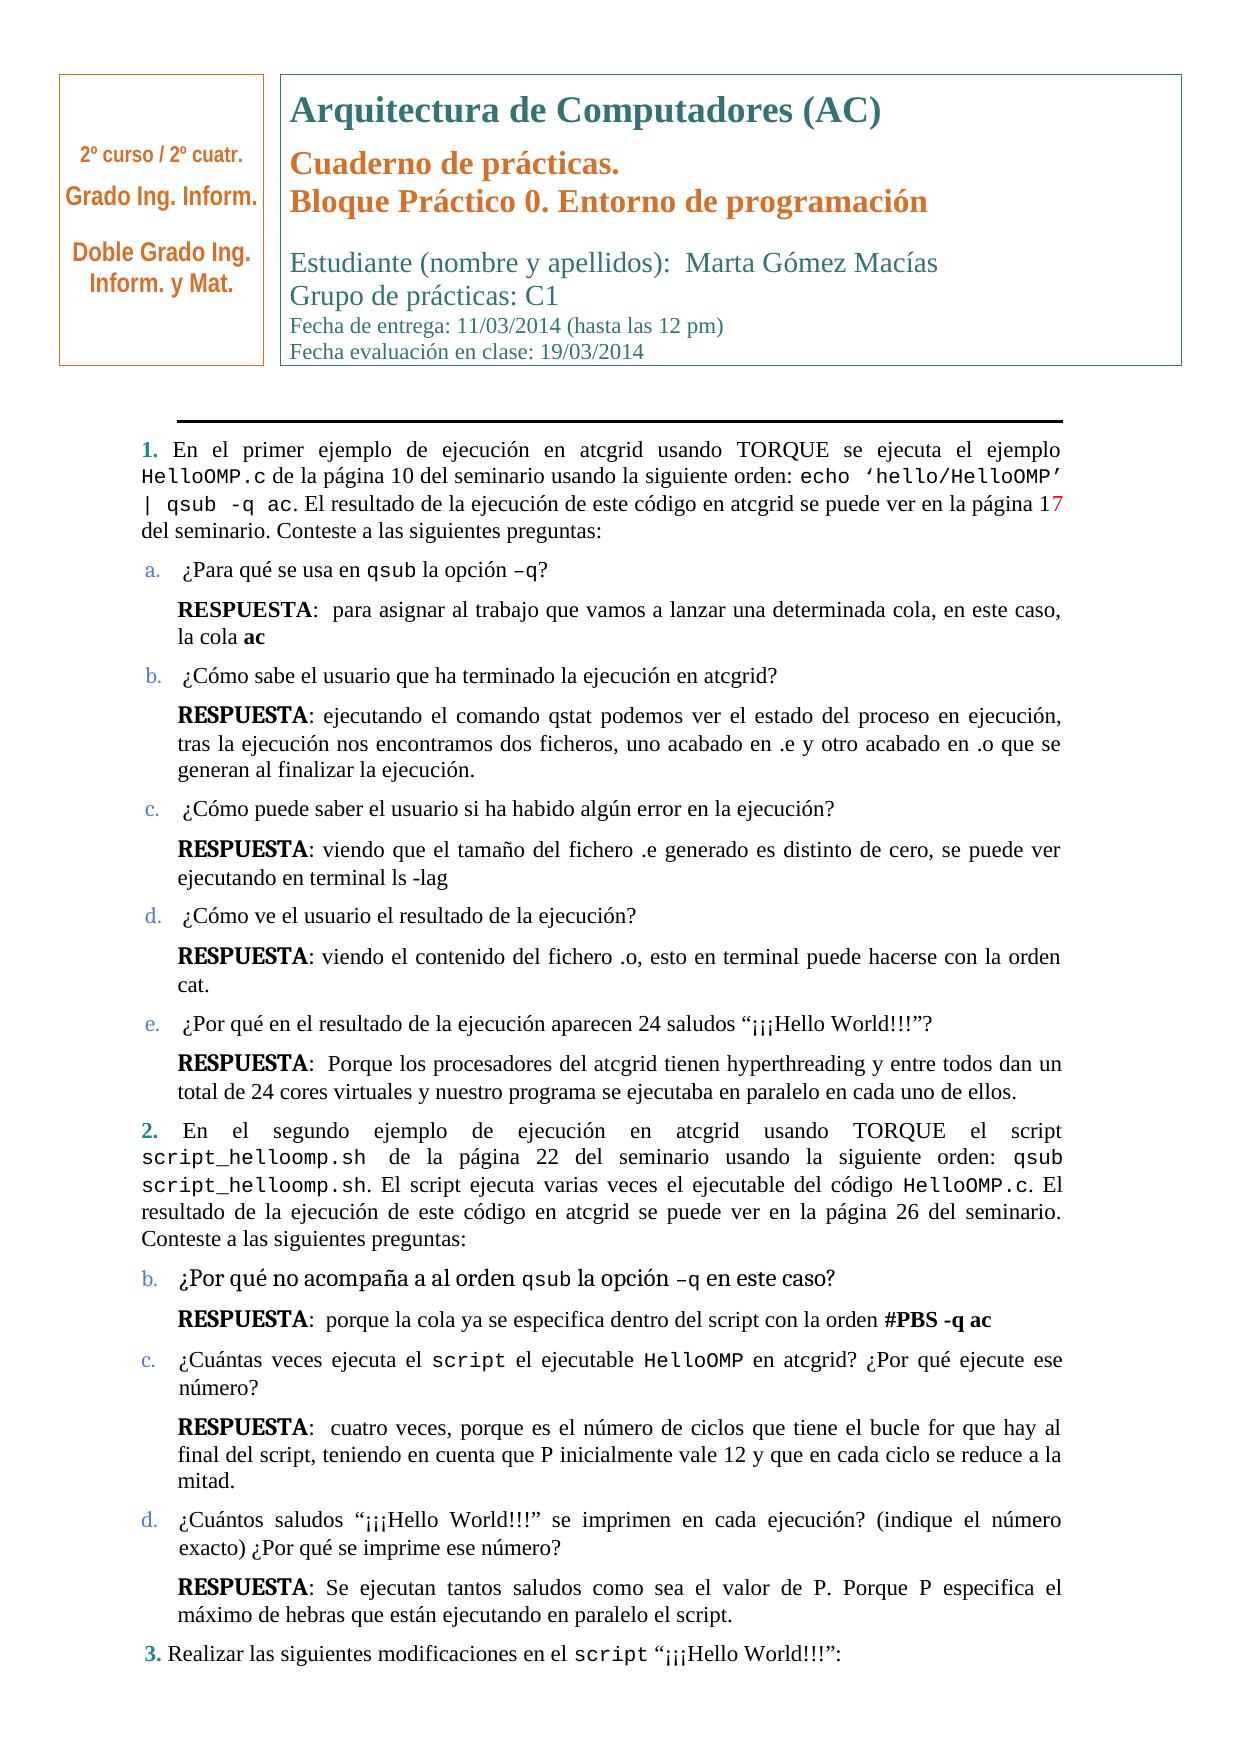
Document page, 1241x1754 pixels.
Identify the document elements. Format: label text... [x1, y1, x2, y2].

list RESPUESTA: porque la cola ya se especifica dentro del script con la orden #PBS -q ac [177, 1305, 1063, 1333]
text 3. Realizar las siguientes modificaciones en el script “¡¡¡Hello World!!!”: [143, 1640, 1063, 1668]
list RESPUESTA: ejecutando el comando qstat podemos ver el estado del proceso en ejecución, tras la ejecución nos encontramos dos ficheros, uno acabado en .e y otro acabado en .o que se generan al finalizar la ejecución. [177, 701, 1063, 783]
list 2. En el segundo ejemplo de ejecución en atcgrid usando TORQUE el script script_helloomp.sh de la página 22 del seminario usando la siguiente orden: qsub script_helloomp.sh. El script ejecuta varias veces el ejecutable del código HelloOMP.c. El resultado de la ejecución de este código en atcgrid se puede ver en la página 26 del seminario. Conteste a las siguientes preguntas: [103, 1117, 1063, 1251]
list ¿Cuántos saludos “¡¡¡Hello World!!!” se imprimen en cada ejecución? (indique el número exacto) ¿Por qué se imprime ese número? [141, 1506, 1063, 1560]
list 1. En el primer ejemplo de ejecución en atcgrid usando TORQUE se ejecuta el ejemplo HelloOMP.c de la página 10 del seminario usando la siguiente orden: echo ‘hello/HelloOMP’ | qsub -q ac. El resultado de la ejecución de este código en atcgrid se puede ver en la página 17 del seminario. Conteste a las siguientes preguntas: [103, 436, 1063, 544]
list ¿Cómo ve el usuario el resultado de la ejecución? [145, 902, 1063, 929]
list ¿Cómo puede saber el usuario si ha habido algún error en la ejecución? [145, 795, 1063, 822]
list RESPUESTA: viendo que el tamaño del fichero .e generado es distinto de cero, se puede ver ejecutando en terminal ls -lag [177, 835, 1063, 890]
list RESPUESTA: Se ejecutan tantos saludos como sea el valor de P. Porque P especifica el máximo de hebras que están ejecutando en paralelo el script. [177, 1572, 1063, 1627]
list ¿Cuántas veces ejecuta el script el ejecutable HelloOMP en atcgrid? ¿Por qué ejecute ese número? [141, 1346, 1063, 1400]
list ¿Cómo sabe el usuario que ha terminado la ejecución en atcgrid? [145, 662, 1063, 689]
list RESPUESTA: viendo el contenido del fichero .o, esto en terminal puede hacerse con la orden cat. [177, 942, 1063, 997]
table_header [264, 74, 280, 364]
list RESPUESTA: cuatro veces, porque es el número de ciclos que tiene el bucle for que hay al final del script, teniendo en cuenta que P inicialmente vale 12 y que en cada ciclo se reduce a la mitad. [177, 1412, 1063, 1494]
list ¿Por qué en el resultado de la ejecución aparecen 24 saludos “¡¡¡Hello World!!!”? [145, 1009, 1063, 1037]
list ¿Por qué no acompaña a al orden qsub la opción –q en este caso? [141, 1263, 1063, 1292]
table_header Arquitectura de Computadores (AC) Cuaderno de prácticas. Bloque Práctico 0. Entorno de programación Estudiante (nombre y apellidos): Marta Gómez Macías Grupo de prácticas: C1 Fecha de entrega: 11/03/2014 (hasta las 12 pm) Fecha evaluación en clase: 19/03/2014 [281, 75, 1181, 364]
list RESPUESTA: para asignar al trabajo que vamos a lanzar una determinada cola, en este caso, la cola ac [177, 596, 1063, 649]
list RESPUESTA: Porque los procesadores del atcgrid tienen hyperthreading y entre todos dan un total de 24 cores virtuales y nuestro programa se ejecutaba en paralelo en cada uno de ellos. [177, 1049, 1063, 1104]
table_header 2º curso / 2º cuatr. Grado Ing. Inform. Doble Grado Ing. Inform. y Mat. [60, 75, 263, 364]
list ¿Para qué se usa en qsub la opción –q? [145, 556, 1063, 584]
